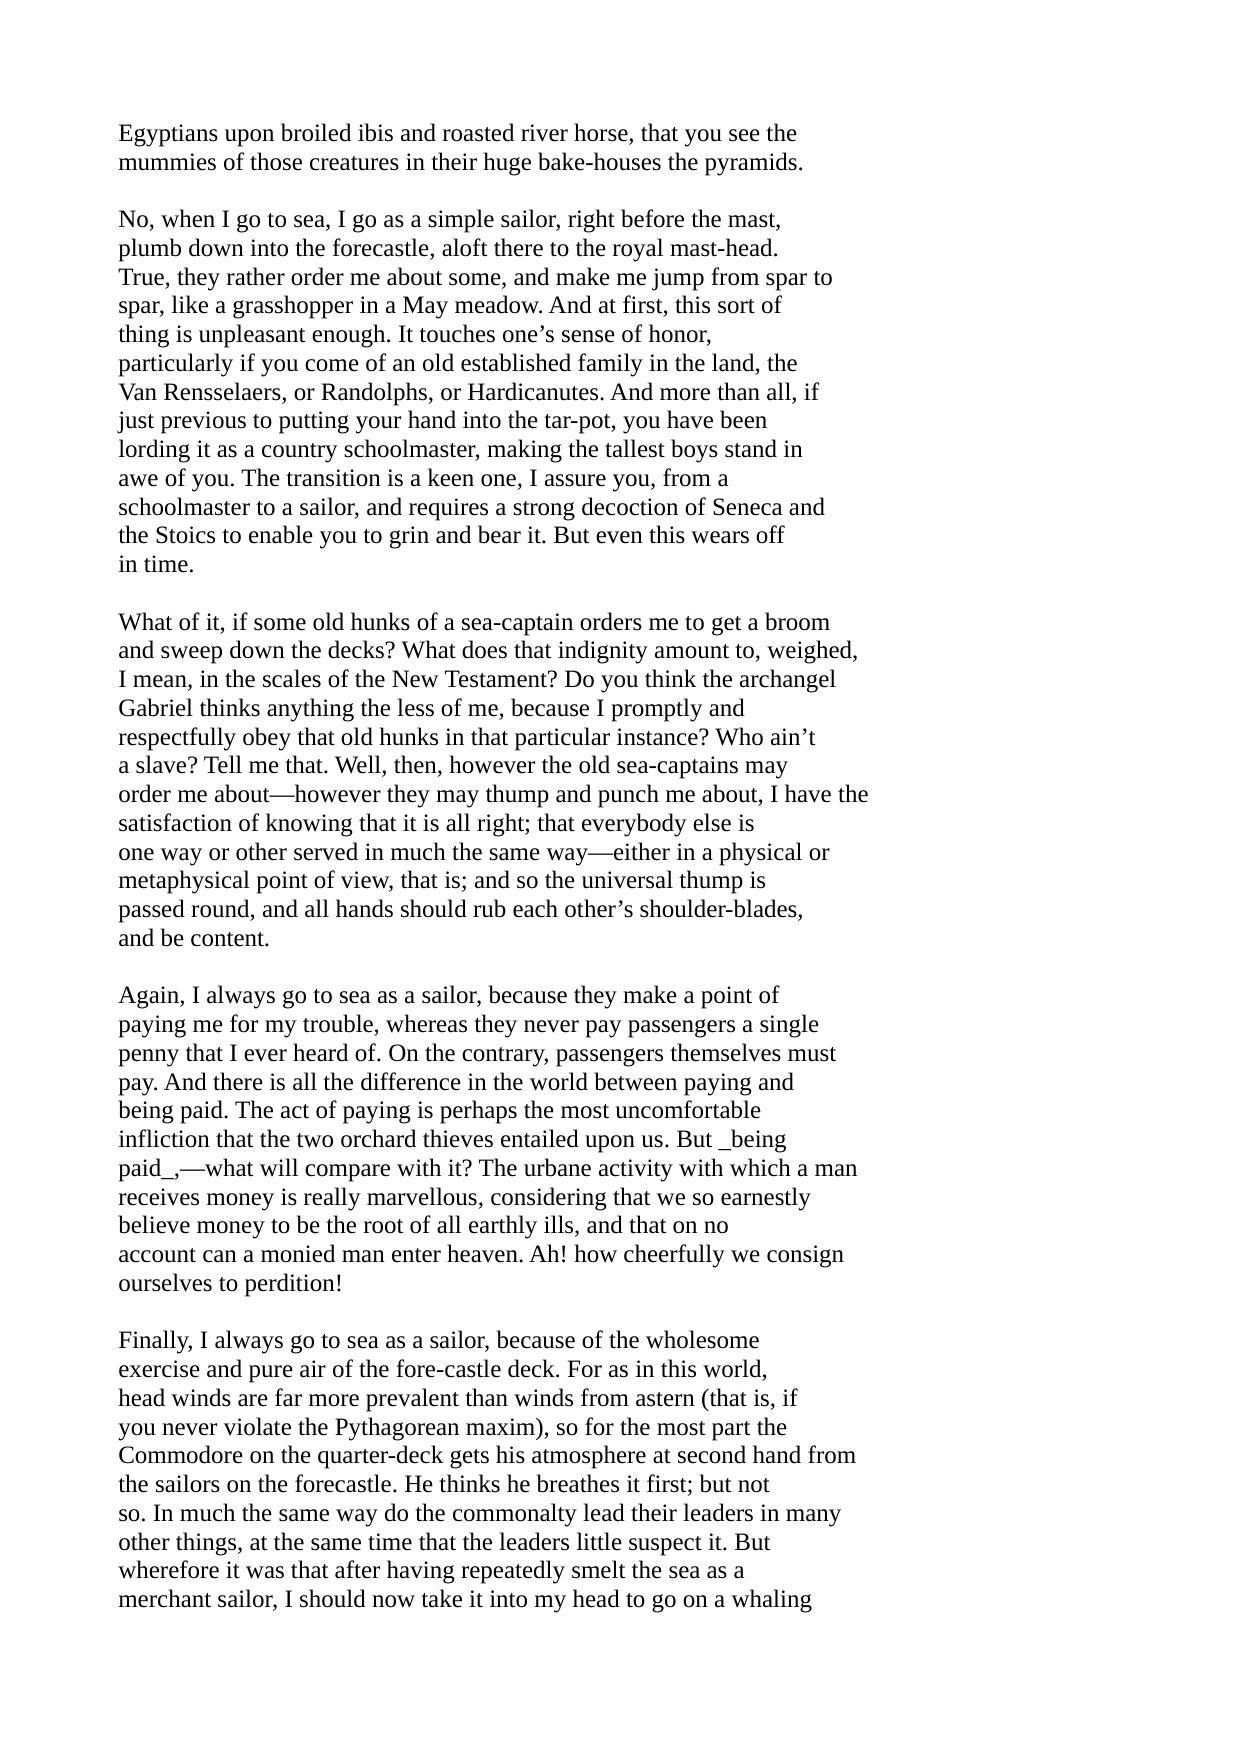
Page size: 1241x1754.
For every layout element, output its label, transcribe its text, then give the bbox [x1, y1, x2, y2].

text metaphysical point of view, that is; and so the universal thump is [118, 866, 1122, 894]
text being paid. The act of paying is perhaps the most uncomfortable [118, 1096, 1122, 1124]
text Van Rensselaers, or Randolphs, or Hardicanutes. And more than all, if [118, 377, 1122, 406]
text lording it as a country schoolmaster, making the tallest boys stand in [118, 434, 1122, 463]
text pay. And there is all the difference in the world between paying and [118, 1067, 1122, 1096]
text you never violate the Pythagorean maxim), so for the most part the [118, 1412, 1122, 1441]
text one way or other served in much the same way—either in a physical or [118, 837, 1122, 866]
text Gabriel thinks anything the less of me, because I promptly and [118, 693, 1122, 722]
text Commodore on the quarter-deck gets his atmosphere at second hand from [118, 1441, 1122, 1469]
text paid_,—what will compare with it? The urbane activity with which a man [118, 1153, 1122, 1182]
text Finally, I always go to sea as a sailor, because of the wholesome [118, 1326, 1122, 1354]
text plumb down into the forecastle, aloft there to the royal mast-head. [118, 233, 1122, 262]
text exercise and pure air of the fore-castle deck. For as in this world, [118, 1354, 1122, 1383]
text No, when I go to sea, I go as a simple sailor, right before the mast, [118, 204, 1122, 233]
text Egyptians upon broiled ibis and roasted river horse, that you see the [118, 118, 1122, 147]
text wherefore it was that after having repeatedly smelt the sea as a [118, 1556, 1122, 1584]
text penny that I ever heard of. On the contrary, passengers themselves must [118, 1038, 1122, 1067]
text particularly if you come of an old established family in the land, the [118, 348, 1122, 377]
text I mean, in the scales of the New Testament? Do you think the archangel [118, 664, 1122, 693]
text passed round, and all hands should rub each other’s shoulder-blades, [118, 894, 1122, 923]
text spar, like a grasshopper in a May meadow. And at first, this sort of [118, 291, 1122, 319]
text other things, at the same time that the leaders little suspect it. But [118, 1527, 1122, 1556]
text What of it, if some old hunks of a sea-captain orders me to get a broom [118, 607, 1122, 636]
text ourselves to perdition! [118, 1268, 1122, 1297]
text satisfaction of knowing that it is all right; that everybody else is [118, 808, 1122, 837]
text head winds are far more prevalent than winds from astern (that is, if [118, 1383, 1122, 1412]
text Again, I always go to sea as a sailor, because they make a point of [118, 981, 1122, 1009]
text mummies of those creatures in their huge bake-houses the pyramids. [118, 147, 1122, 176]
text a slave? Tell me that. Well, then, however the old sea-captains may [118, 751, 1122, 779]
text account can a monied man enter heaven. Ah! how cheerfully we consign [118, 1239, 1122, 1268]
text the Stoics to enable you to grin and bear it. But even this wears off [118, 521, 1122, 549]
text respectfully obey that old hunks in that particular instance? Who ain’t [118, 722, 1122, 751]
text paying me for my trouble, whereas they never pay passengers a single [118, 1009, 1122, 1038]
text and be content. [118, 923, 1122, 952]
text believe money to be the root of all earthly ills, and that on no [118, 1211, 1122, 1239]
text just previous to putting your hand into the tar-pot, you have been [118, 406, 1122, 434]
text so. In much the same way do the commonalty lead their leaders in many [118, 1498, 1122, 1527]
text receives money is really marvellous, considering that we so earnestly [118, 1182, 1122, 1211]
text in time. [118, 549, 1122, 578]
text and sweep down the decks? What does that indignity amount to, weighed, [118, 636, 1122, 664]
text order me about—however they may thump and punch me about, I have the [118, 779, 1122, 808]
text awe of you. The transition is a keen one, I assure you, from a [118, 463, 1122, 492]
text infliction that the two orchard thieves entailed upon us. But _being [118, 1124, 1122, 1153]
text True, they rather order me about some, and make me jump from spar to [118, 262, 1122, 291]
text thing is unpleasant enough. It touches one’s sense of honor, [118, 319, 1122, 348]
text the sailors on the forecastle. He thinks he breathes it first; but not [118, 1469, 1122, 1498]
text merchant sailor, I should now take it into my head to go on a whaling [118, 1584, 1122, 1613]
text schoolmaster to a sailor, and requires a strong decoction of Seneca and [118, 492, 1122, 521]
